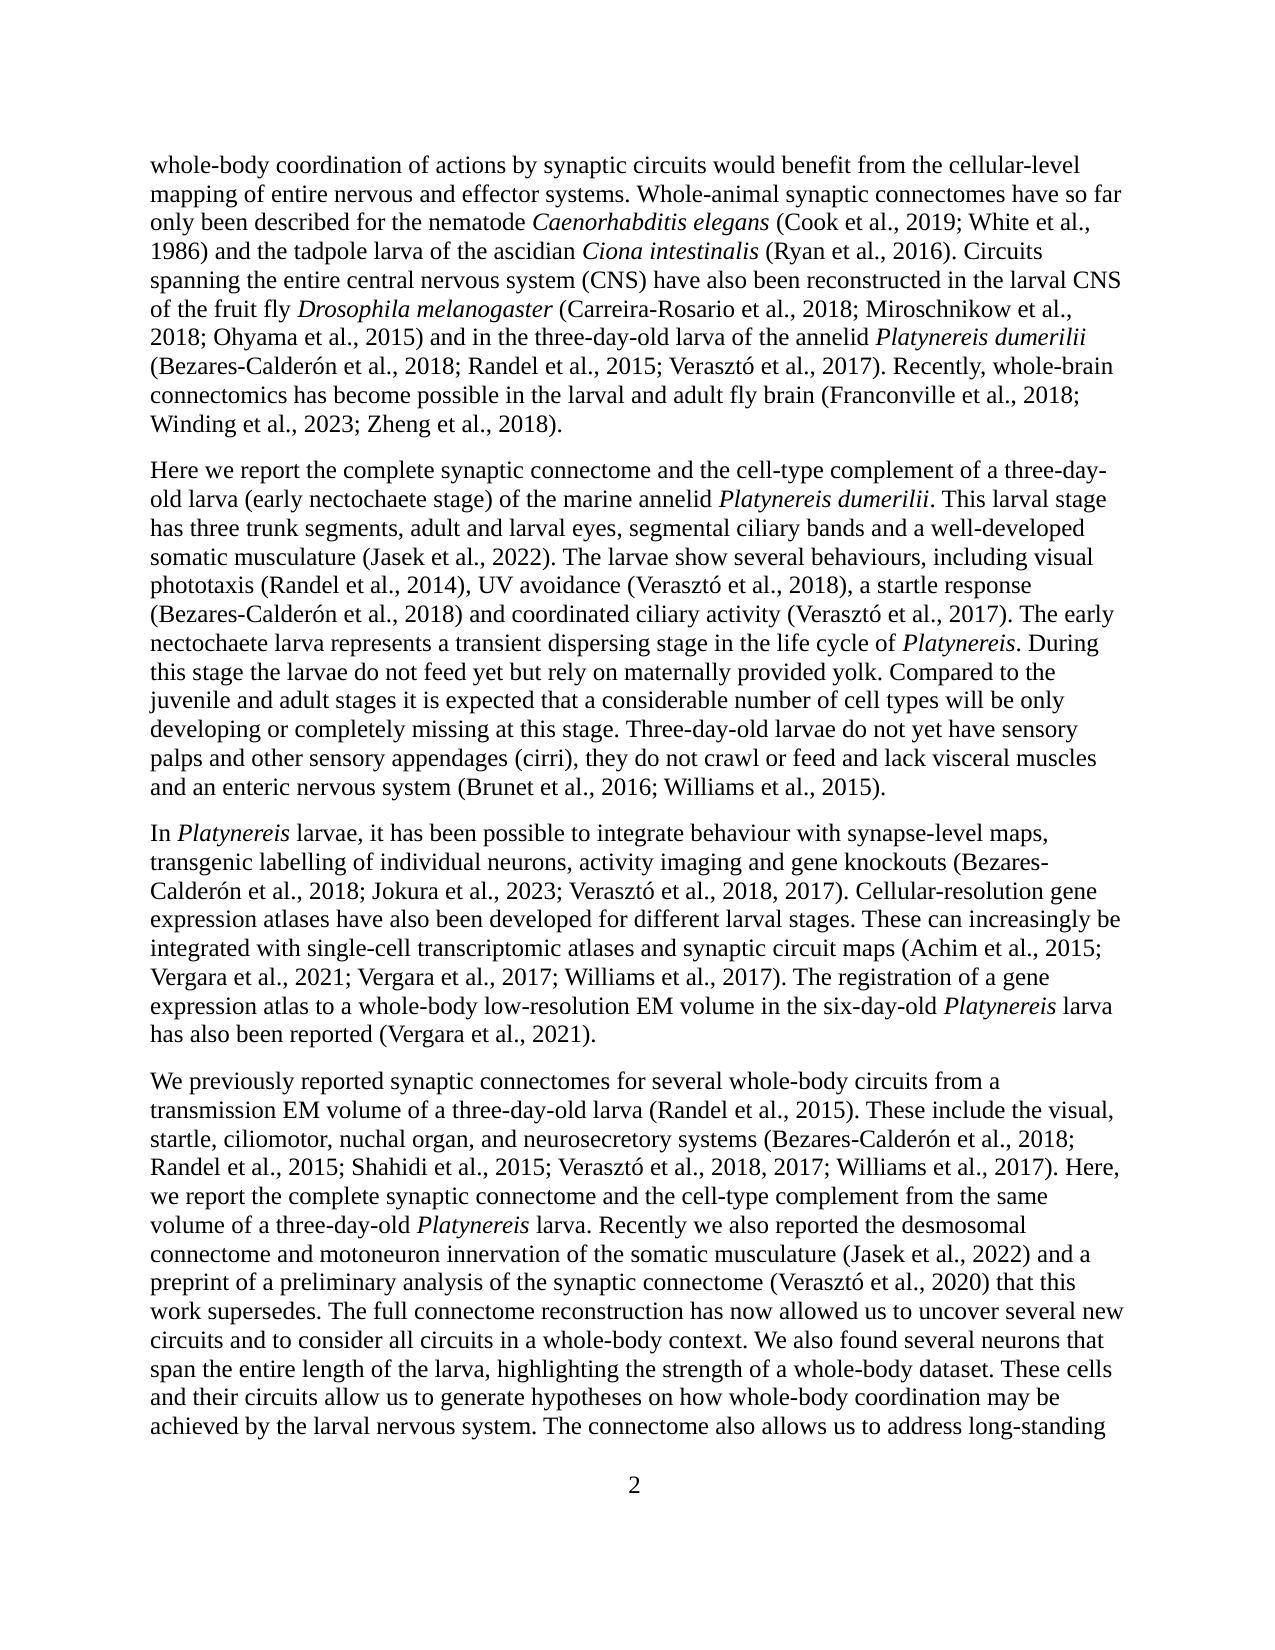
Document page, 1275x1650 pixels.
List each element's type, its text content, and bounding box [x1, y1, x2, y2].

text In Platynereis larvae, it has been possible to integrate behaviour with synapse-level maps, transgenic labelling of individual neurons, activity imaging and gene knockouts (Bezares-Calderón et al., 2018; Jokura et al., 2023; Verasztó et al., 2018, 2017). Cellular-resolution gene expression atlases have also been developed for different larval stages. These can increasingly be integrated with single-cell transcriptomic atlases and synaptic circuit maps (Achim et al., 2015; Vergara et al., 2021; Vergara et al., 2017; Williams et al., 2017). The registration of a gene expression atlas to a whole-body low-resolution EM volume in the six-day-old Platynereis larva has also been reported (Vergara et al., 2021). [150, 818, 1125, 1048]
text We previously reported synaptic connectomes for several whole-body circuits from a transmission EM volume of a three-day-old larva (Randel et al., 2015). These include the visual, startle, ciliomotor, nuchal organ, and neurosecretory systems (Bezares-Calderón et al., 2018; Randel et al., 2015; Shahidi et al., 2015; Verasztó et al., 2018, 2017; Williams et al., 2017). Here, we report the complete synaptic connectome and the cell-type complement from the same volume of a three-day-old Platynereis larva. Recently we also reported the desmosomal connectome and motoneuron innervation of the somatic musculature (Jasek et al., 2022) and a preprint of a preliminary analysis of the synaptic connectome (Verasztó et al., 2020) that this work supersedes. The full connectome reconstruction has now allowed us to uncover several new circuits and to consider all circuits in a whole-body context. We also found several neurons that span the entire length of the larva, highlighting the strength of a whole-body dataset. These cells and their circuits allow us to generate hypotheses on how whole-body coordination may be achieved by the larval nervous system. The connectome also allows us to address long-standing [150, 1066, 1125, 1440]
text Here we report the complete synaptic connectome and the cell-type complement of a three-day-old larva (early nectochaete stage) of the marine annelid Platynereis dumerilii. This larval stage has three trunk segments, adult and larval eyes, segmental ciliary bands and a well-developed somatic musculature (Jasek et al., 2022). The larvae show several behaviours, including visual phototaxis (Randel et al., 2014), UV avoidance (Verasztó et al., 2018), a startle response (Bezares-Calderón et al., 2018) and coordinated ciliary activity (Verasztó et al., 2017). The early nectochaete larva represents a transient dispersing stage in the life cycle of Platynereis. During this stage the larvae do not feed yet but rely on maternally provided yolk. Compared to the juvenile and adult stages it is expected that a considerable number of cell types will be only developing or completely missing at this stage. Three-day-old larvae do not yet have sensory palps and other sensory appendages (cirri), they do not crawl or feed and lack visceral muscles and an enteric nervous system (Brunet et al., 2016; Williams et al., 2015). [150, 455, 1125, 800]
text whole-body coordination of actions by synaptic circuits would benefit from the cellular-level mapping of entire nervous and effector systems. Whole-animal synaptic connectomes have so far only been described for the nematode Caenorhabditis elegans (Cook et al., 2019; White et al., 1986) and the tadpole larva of the ascidian Ciona intestinalis (Ryan et al., 2016). Circuits spanning the entire central nervous system (CNS) have also been reconstructed in the larval CNS of the fruit fly Drosophila melanogaster (Carreira-Rosario et al., 2018; Miroschnikow et al., 2018; Ohyama et al., 2015) and in the three-day-old larva of the annelid Platynereis dumerilii (Bezares-Calderón et al., 2018; Randel et al., 2015; Verasztó et al., 2017). Recently, whole-brain connectomics has become possible in the larval and adult fly brain (Franconville et al., 2018; Winding et al., 2023; Zheng et al., 2018). [150, 150, 1125, 437]
